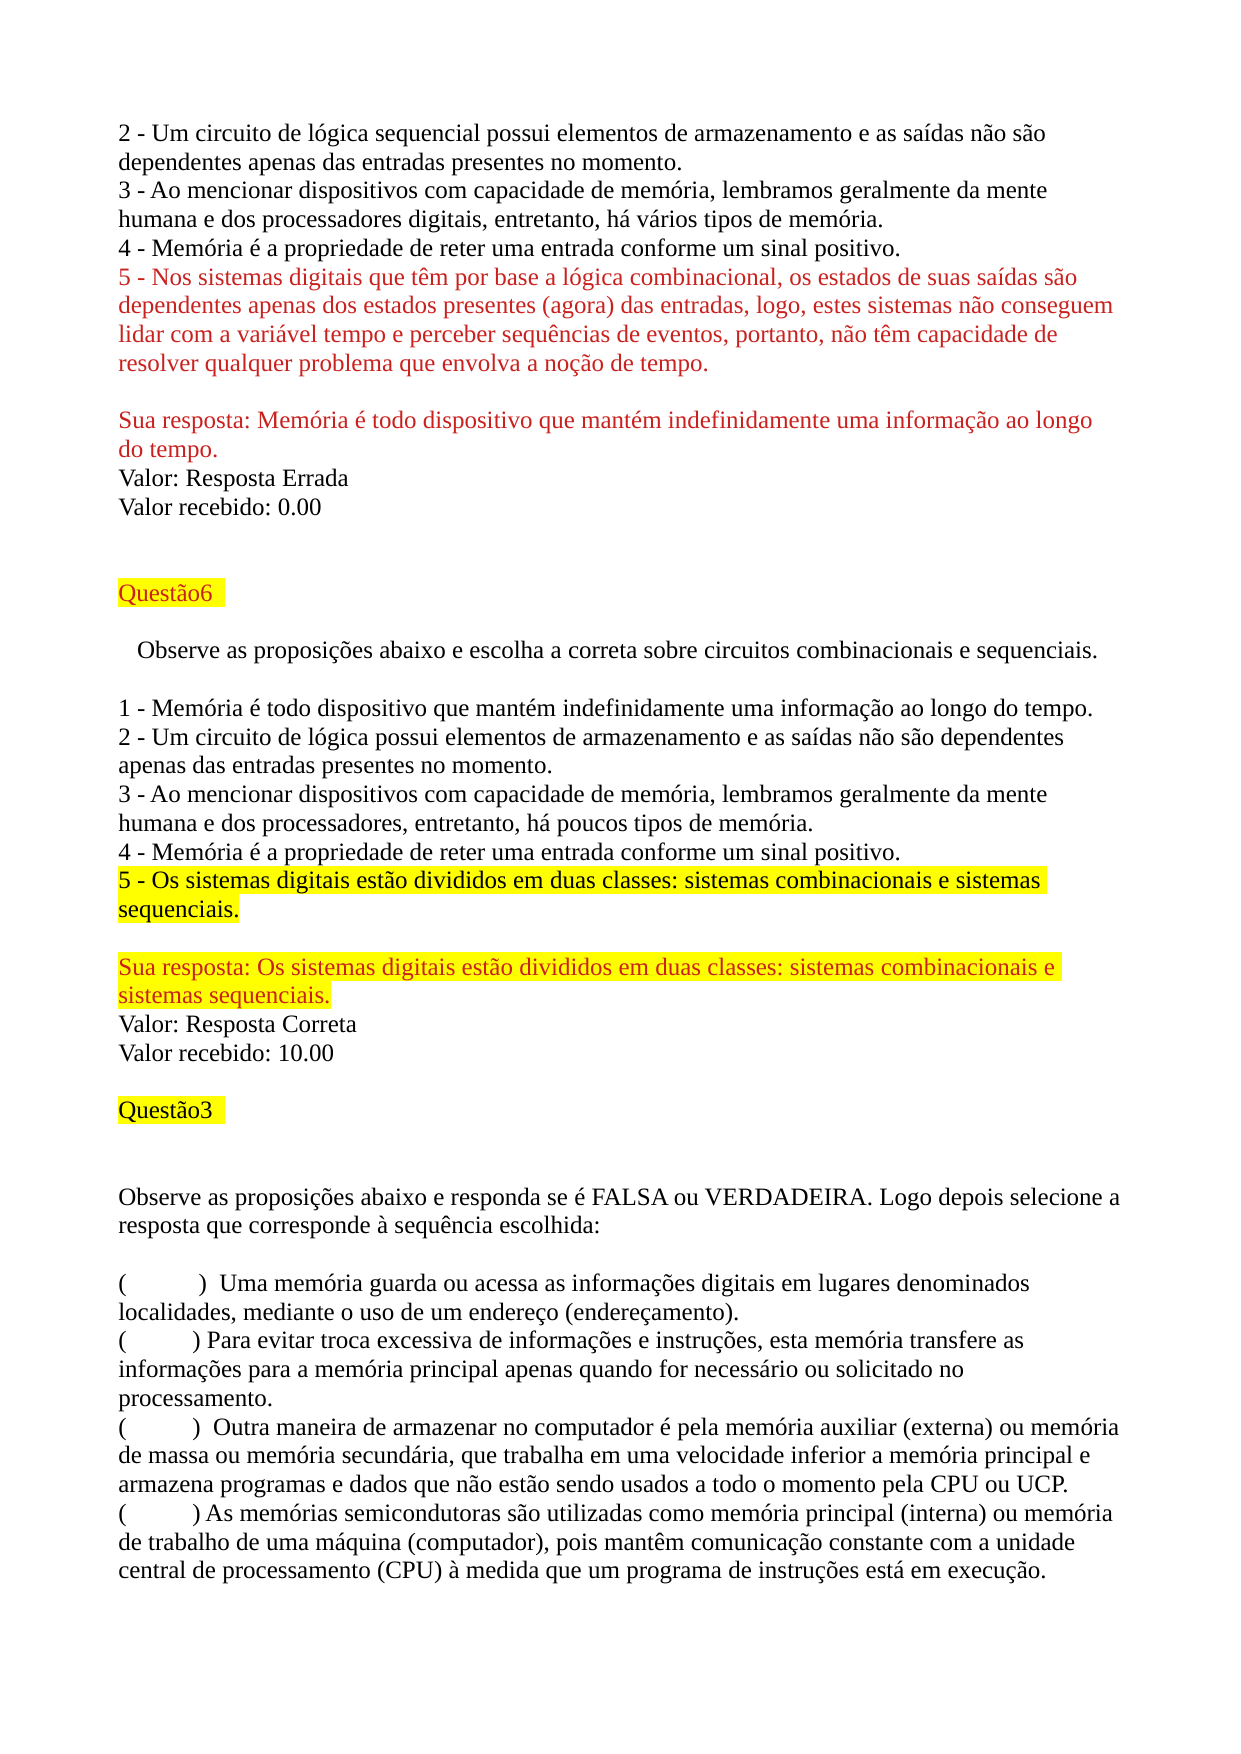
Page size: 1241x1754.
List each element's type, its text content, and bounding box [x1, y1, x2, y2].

text Valor recebido: 10.00 [118, 1038, 1122, 1067]
text ( ) Outra maneira de armazenar no computador é pela memória auxiliar (externa) ou memória de massa ou memória secundária, que trabalha em uma velocidade inferior a memória principal e armazena programas e dados que não estão sendo usados a todo o momento pela CPU ou UCP. [118, 1412, 1122, 1498]
text 5 - Os sistemas digitais estão divididos em duas classes: sistemas combinacionais e sistemas sequenciais. [118, 866, 1122, 923]
text Valor: Resposta Errada [118, 463, 1122, 492]
text Sua resposta: Memória é todo dispositivo que mantém indefinidamente uma informação ao longo do tempo. [118, 406, 1122, 463]
text Observe as proposições abaixo e escolha a correta sobre circuitos combinacionais e sequenciais. [118, 636, 1122, 664]
text ( ) Uma memória guarda ou acessa as informações digitais em lugares denominados localidades, mediante o uso de um endereço (endereçamento). [118, 1268, 1122, 1326]
text Valor: Resposta Correta [118, 1009, 1122, 1038]
text 3 - Ao mencionar dispositivos com capacidade de memória, lembramos geralmente da mente humana e dos processadores digitais, entretanto, há vários tipos de memória. [118, 176, 1122, 233]
text 4 - Memória é a propriedade de reter uma entrada conforme um sinal positivo. [118, 233, 1122, 262]
text Questão6 [118, 578, 1122, 607]
text Observe as proposições abaixo e responda se é FALSA ou VERDADEIRA. Logo depois selecione a resposta que corresponde à sequência escolhida: [118, 1182, 1122, 1239]
text 5 - Nos sistemas digitais que têm por base a lógica combinacional, os estados de suas saídas são dependentes apenas dos estados presentes (agora) das entradas, logo, estes sistemas não conseguem lidar com a variável tempo e perceber sequências de eventos, portanto, não têm capacidade de resolver qualquer problema que envolva a noção de tempo. [118, 262, 1122, 377]
text Questão3 [118, 1096, 1122, 1124]
text ( ) As memórias semicondutoras são utilizadas como memória principal (interna) ou memória de trabalho de uma máquina (computador), pois mantêm comunicação constante com a unidade central de processamento (CPU) à medida que um programa de instruções está em execução. [118, 1498, 1122, 1584]
text ( ) Para evitar troca excessiva de informações e instruções, esta memória transfere as informações para a memória principal apenas quando for necessário ou solicitado no processamento. [118, 1326, 1122, 1412]
text 2 - Um circuito de lógica possui elementos de armazenamento e as saídas não são dependentes apenas das entradas presentes no momento. [118, 722, 1122, 779]
text Sua resposta: Os sistemas digitais estão divididos em duas classes: sistemas combinacionais e sistemas sequenciais. [118, 952, 1122, 1009]
text Valor recebido: 0.00 [118, 492, 1122, 521]
text 2 - Um circuito de lógica sequencial possui elementos de armazenamento e as saídas não são dependentes apenas das entradas presentes no momento. [118, 118, 1122, 176]
text 4 - Memória é a propriedade de reter uma entrada conforme um sinal positivo. [118, 837, 1122, 866]
text 1 - Memória é todo dispositivo que mantém indefinidamente uma informação ao longo do tempo. [118, 693, 1122, 722]
text 3 - Ao mencionar dispositivos com capacidade de memória, lembramos geralmente da mente humana e dos processadores, entretanto, há poucos tipos de memória. [118, 779, 1122, 837]
